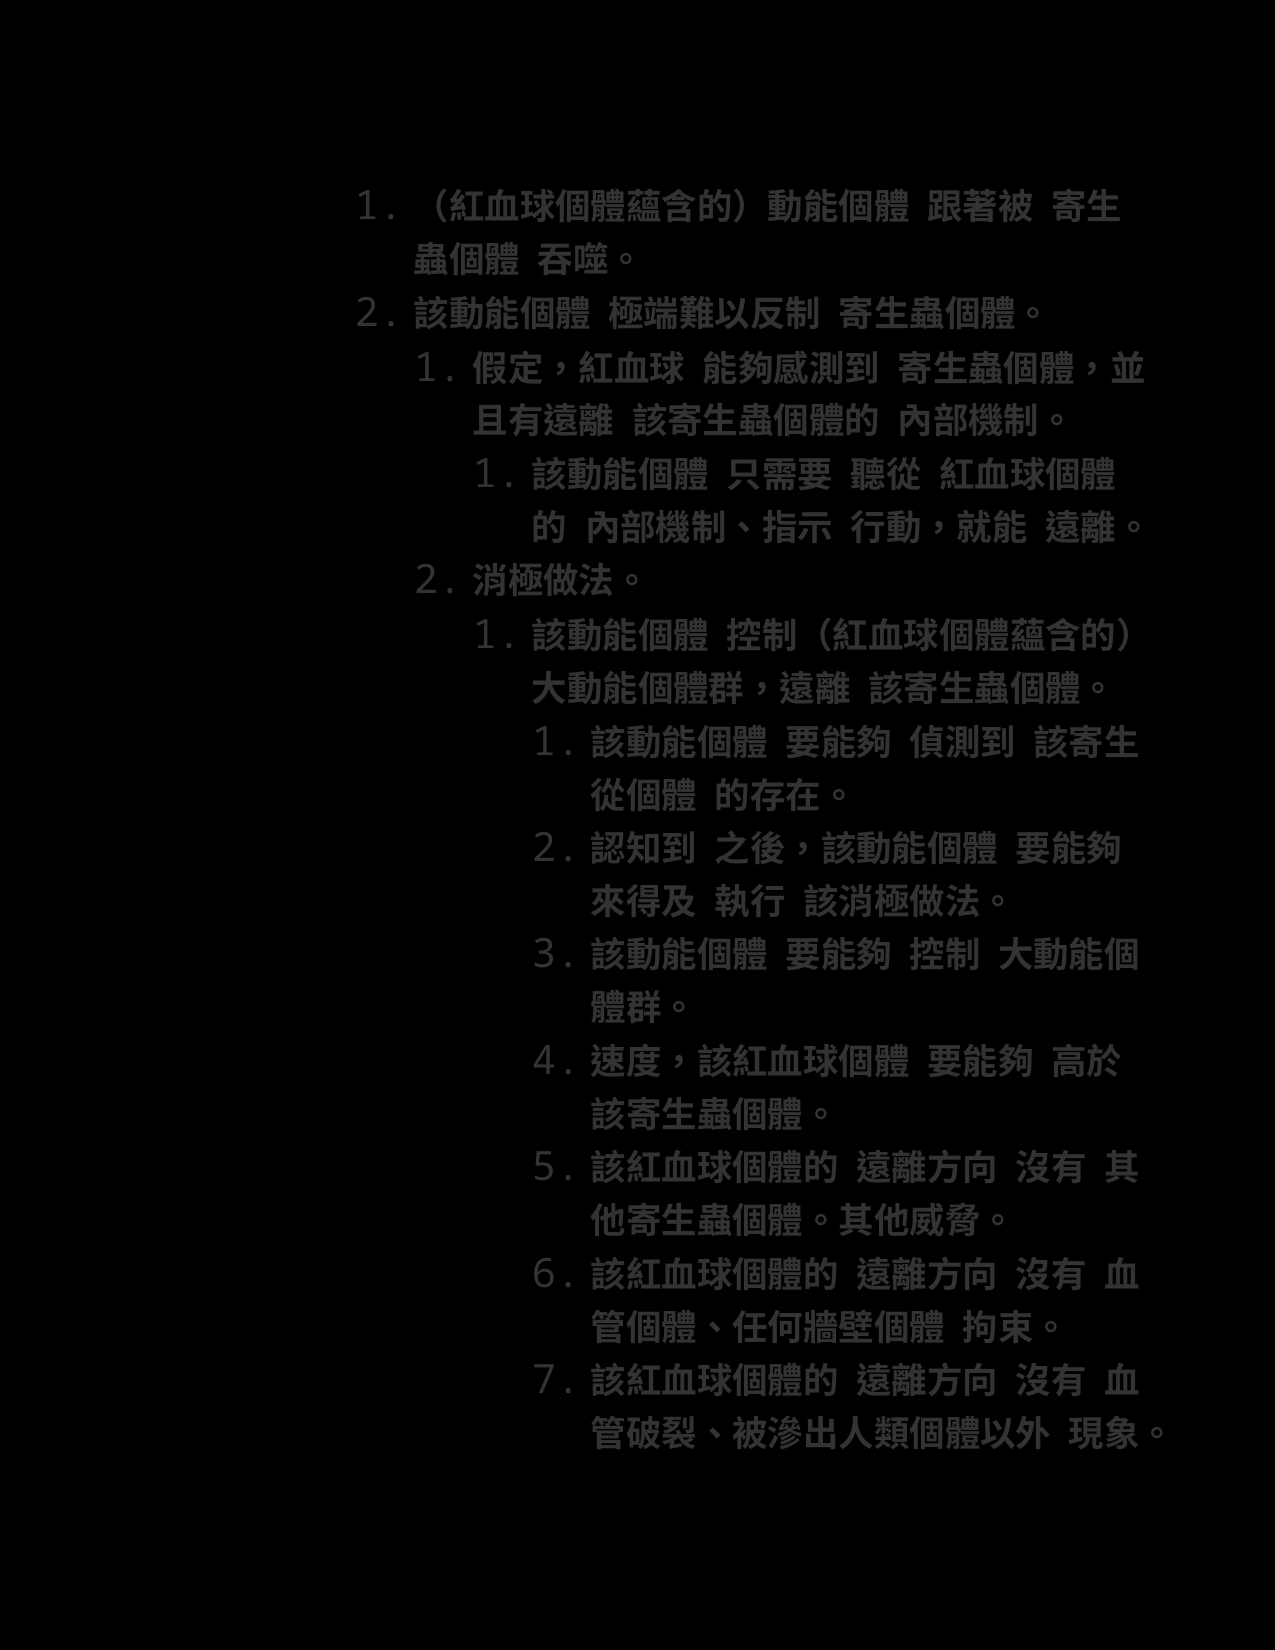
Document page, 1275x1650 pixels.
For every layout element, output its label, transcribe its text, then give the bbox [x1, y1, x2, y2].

list 該紅血球個體的 遠離方向 沒有 血管個體、任何牆壁個體 拘束。 [532, 1244, 1157, 1350]
list 該紅血球個體的 遠離方向 沒有 其他寄生蟲個體。其他威脅。 [532, 1137, 1157, 1244]
list 假定，紅血球 能夠感測到 寄生蟲個體，並且有遠離 該寄生蟲個體的 內部機制。 [413, 338, 1157, 444]
list 該動能個體 極端難以反制 寄生蟲個體。 [354, 283, 1157, 338]
list 該紅血球個體的 遠離方向 沒有 血管破裂、被滲出人類個體以外 現象。 [532, 1350, 1157, 1456]
list 該動能個體 要能夠 偵測到 該寄生從個體 的存在。 [532, 712, 1157, 818]
list 該動能個體 控制（紅血球個體蘊含的）大動能個體群，遠離 該寄生蟲個體。 [472, 606, 1157, 712]
list 速度，該紅血球個體 要能夠 高於 該寄生蟲個體。 [532, 1031, 1157, 1137]
list 認知到 之後，該動能個體 要能夠 來得及 執行 該消極做法。 [532, 818, 1157, 925]
list 消極做法。 [413, 551, 1157, 606]
list （紅血球個體蘊含的）動能個體 跟著被 寄生蟲個體 吞噬。 [354, 176, 1157, 283]
list 該動能個體 只需要 聽從 紅血球個體 的 內部機制、指示 行動，就能 遠離。 [472, 444, 1157, 551]
list 該動能個體 要能夠 控制 大動能個體群。 [532, 925, 1157, 1031]
